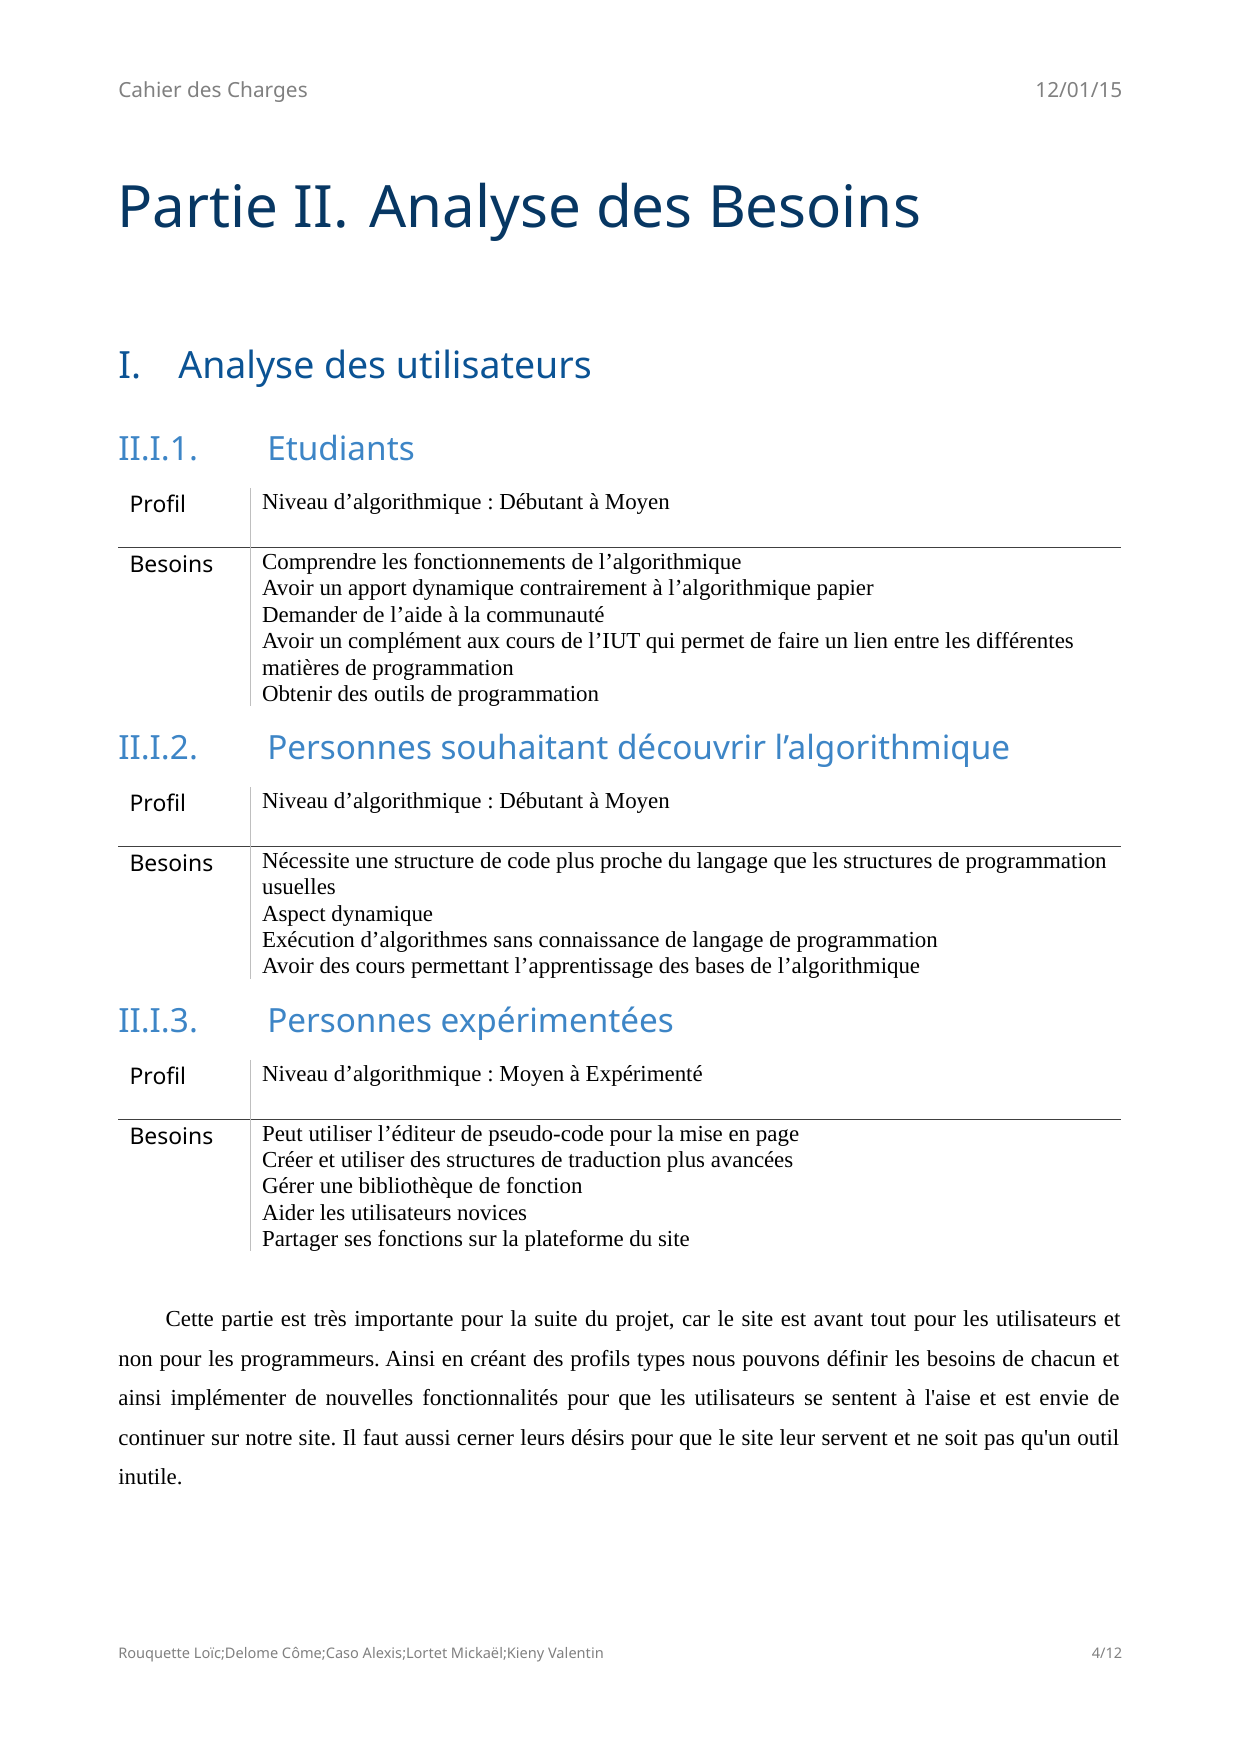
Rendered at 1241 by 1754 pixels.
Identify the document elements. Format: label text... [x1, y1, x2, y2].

table_header Niveau d’algorithmique : Débutant à Moyen [251, 787, 1121, 846]
table_header Profil [118, 488, 250, 547]
table_header Niveau d’algorithmique : Débutant à Moyen [251, 488, 1121, 547]
subtitle Analyse des utilisateurs [118, 338, 1122, 389]
table_cell Besoins [118, 847, 250, 979]
table_header Profil [118, 1060, 250, 1119]
table_header Profil [118, 787, 250, 846]
table_cell Besoins [118, 548, 250, 706]
text Cette partie est très importante pour la suite du projet, car le site est avant tout pour les utilisateurs et non pour les programmeurs. Ainsi en créant des profils types nous pouvons définir les besoins de chacun et ainsi implémenter de nouvelles fonctionnalités pour que les utilisateurs se sentent à l'aise et est envie de continuer sur notre site. Il faut aussi cerner leurs désirs pour que le site leur servent et ne soit pas qu'un outil inutile. [118, 1306, 1122, 1490]
subtitle Etudiants [118, 425, 1122, 470]
table_header Niveau d’algorithmique : Moyen à Expérimenté [251, 1060, 1121, 1119]
table_cell Comprendre les fonctionnements de l’algorithmique Avoir un apport dynamique contrairement à l’algorithmique papier Demander de l’aide à la communauté Avoir un complément aux cours de l’IUT qui permet de faire un lien entre les différentes matières de programmation Obtenir des outils de programmation [251, 548, 1121, 706]
table_cell Besoins [118, 1120, 250, 1251]
table_cell Nécessite une structure de code plus proche du langage que les structures de programmation usuelles Aspect dynamique Exécution d’algorithmes sans connaissance de langage de programmation Avoir des cours permettant l’apprentissage des bases de l’algorithmique [251, 847, 1121, 979]
subtitle Analyse des Besoins [117, 164, 1122, 244]
subtitle Personnes souhaitant découvrir l’algorithmique [118, 724, 1122, 769]
table_cell Peut utiliser l’éditeur de pseudo-code pour la mise en page Créer et utiliser des structures de traduction plus avancées Gérer une bibliothèque de fonction Aider les utilisateurs novices Partager ses fonctions sur la plateforme du site [251, 1120, 1121, 1251]
subtitle Personnes expérimentées [118, 997, 1122, 1042]
